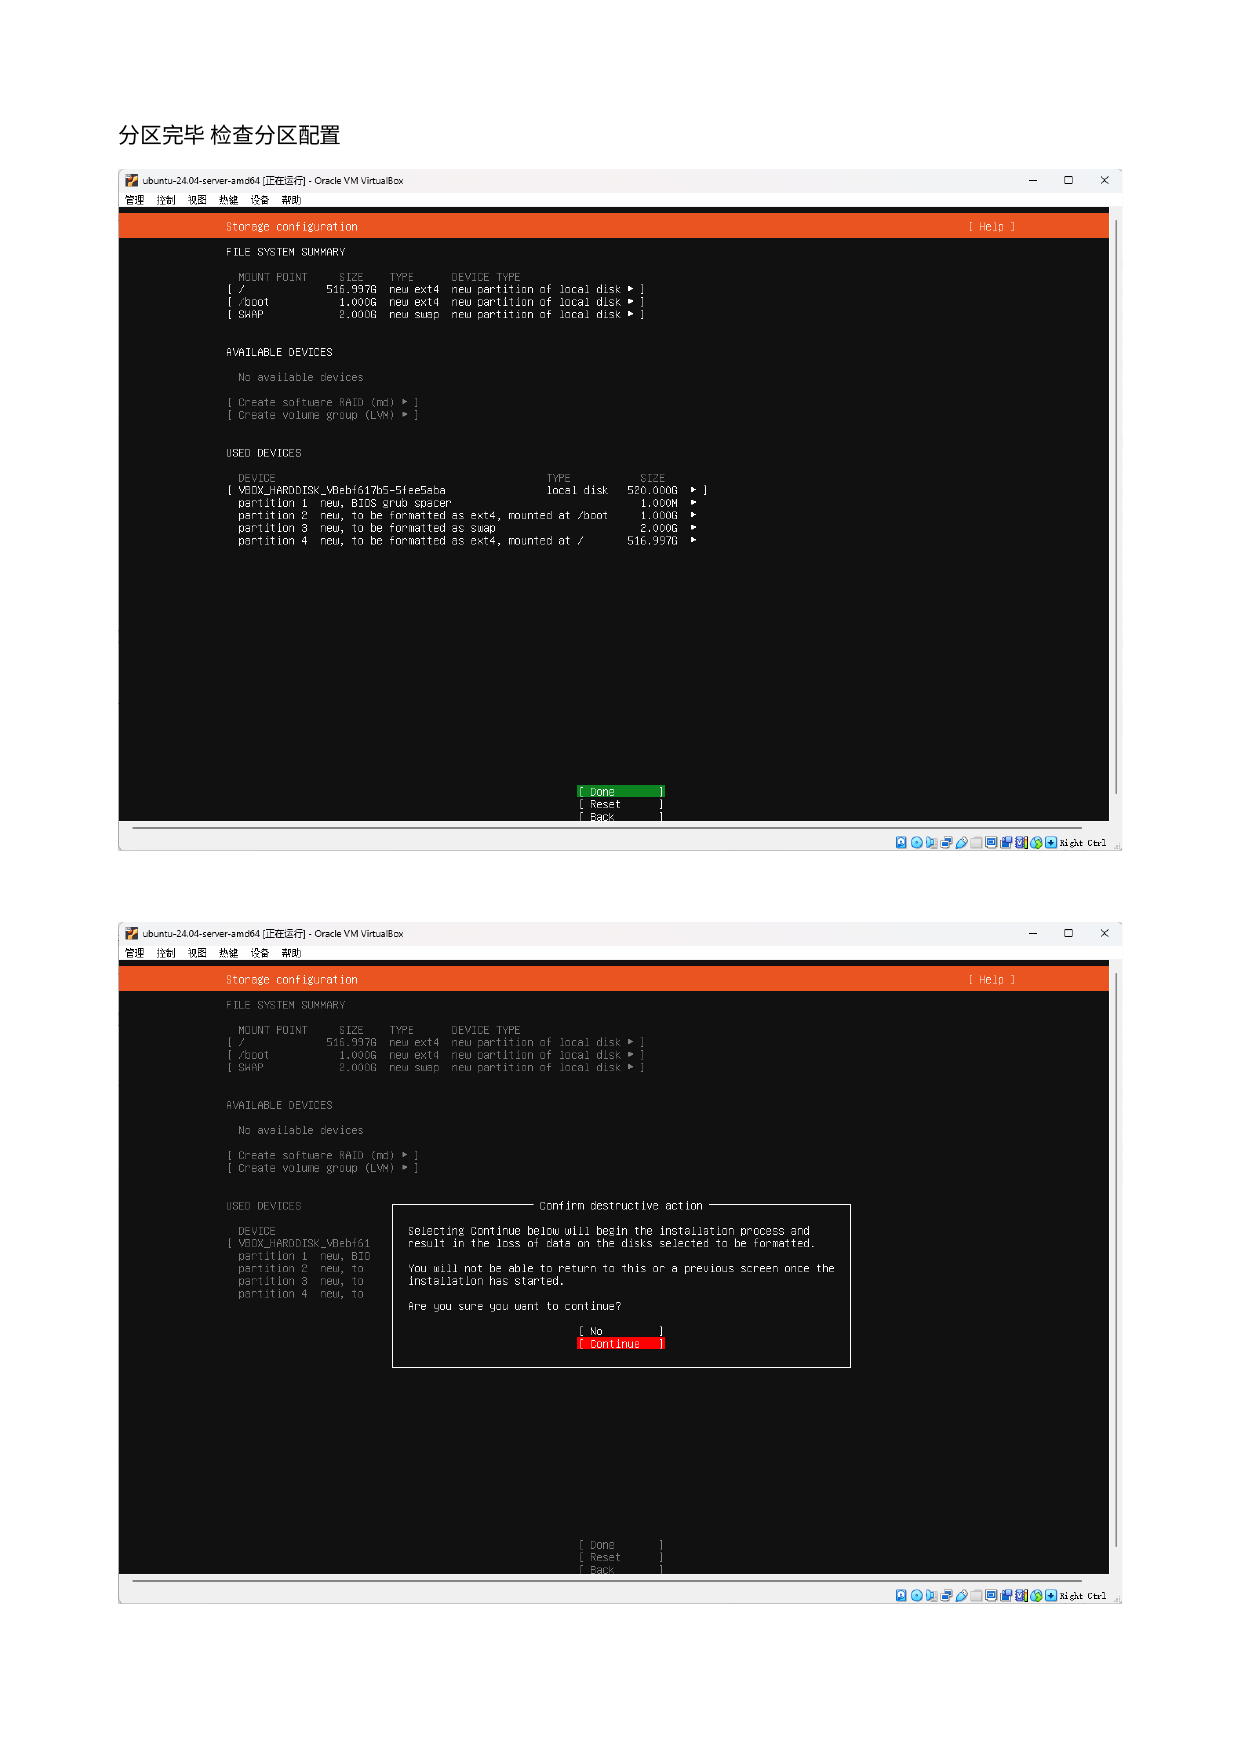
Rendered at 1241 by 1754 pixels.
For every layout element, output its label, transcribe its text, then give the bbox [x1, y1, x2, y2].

picture [118, 922, 1123, 1604]
picture [118, 169, 1123, 851]
text 分区完毕 检查分区配置 [118, 118, 1122, 150]
